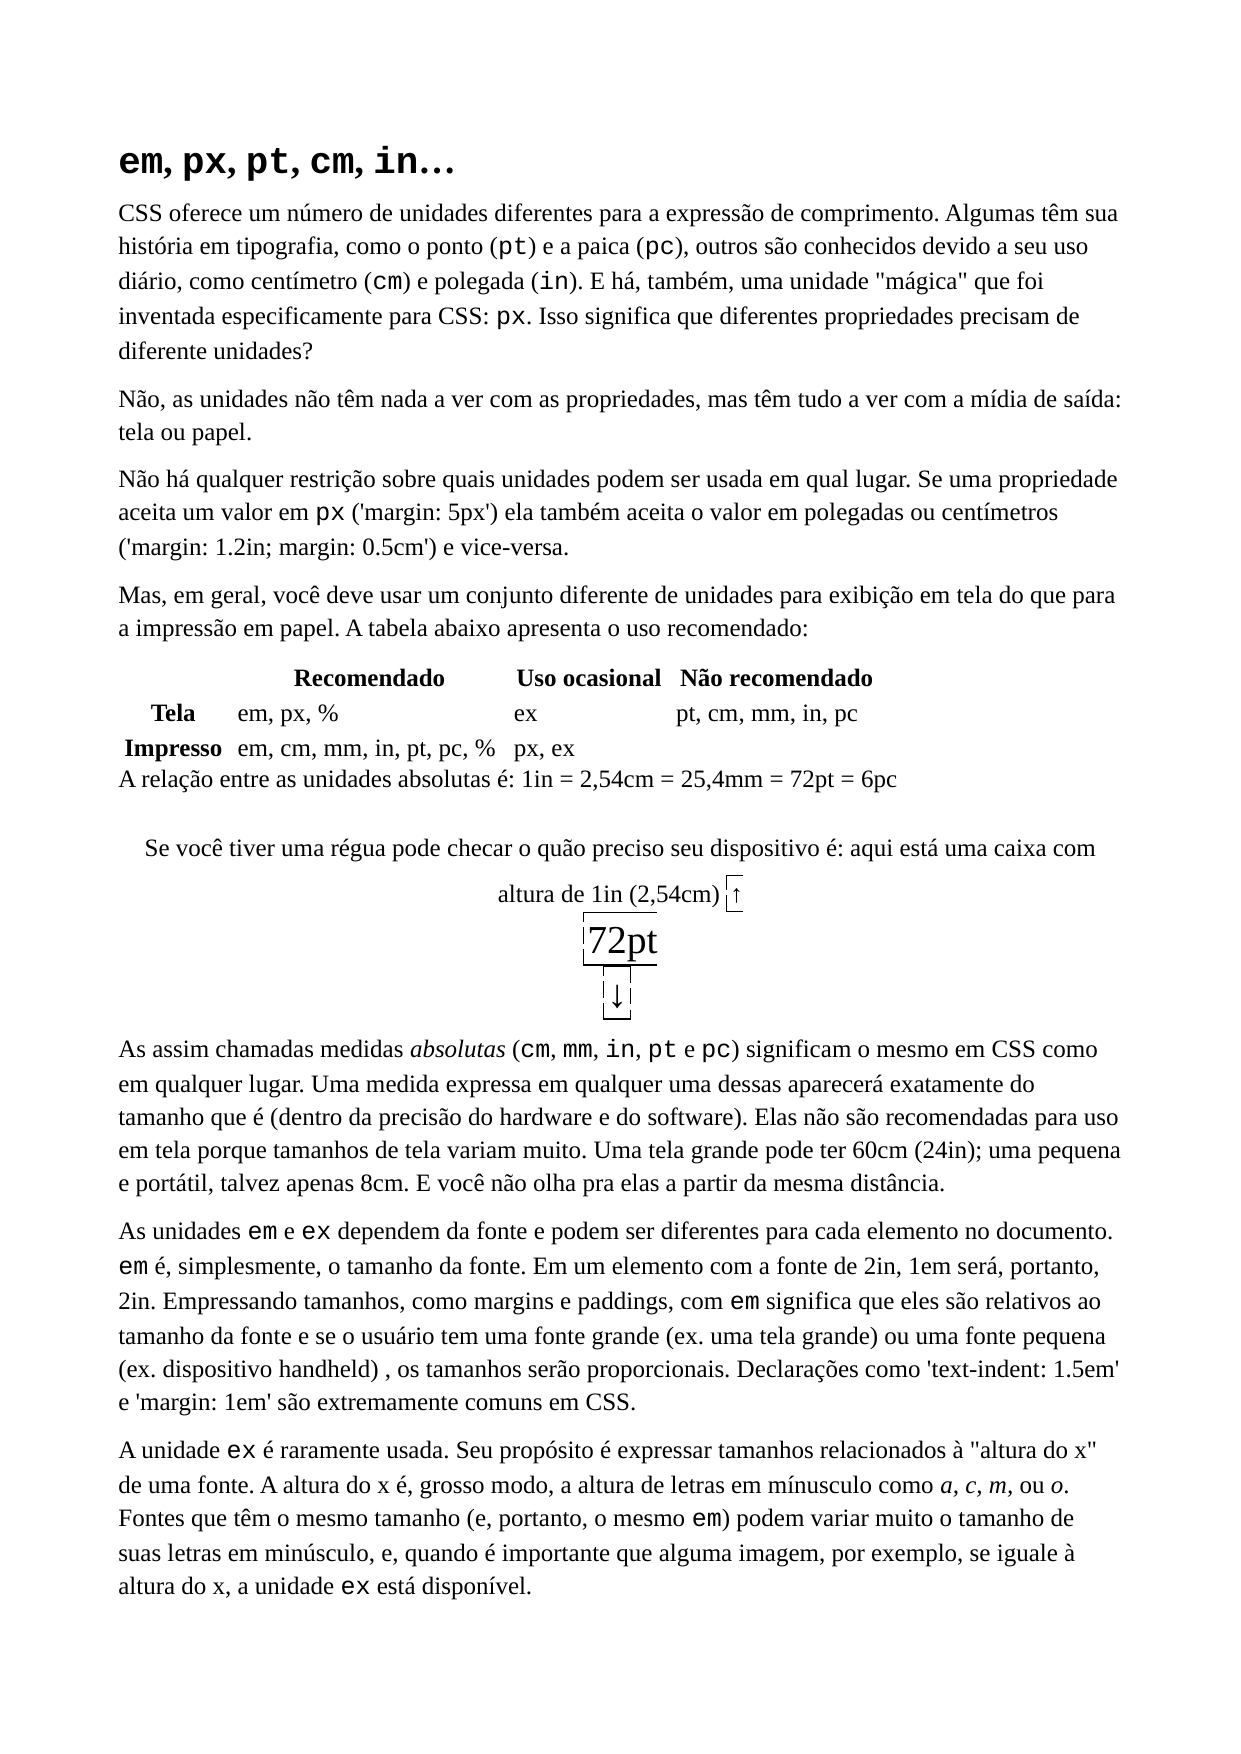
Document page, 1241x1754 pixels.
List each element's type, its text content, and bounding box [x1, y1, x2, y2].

table_cell em, px, % [234, 695, 511, 730]
table_cell pt, cm, mm, in, pc [673, 695, 886, 730]
text Não há qualquer restrição sobre quais unidades podem ser usada em qual lugar. Se uma propriedade aceita um valor em px ('margin: 5px') ela também aceita o valor em polegadas ou centímetros ('margin: 1.2in; margin: 0.5cm') e vice-versa. [118, 464, 1122, 561]
text Mas, em geral, você deve usar um conjunto diferente de unidades para exibição em tela do que para a impressão em papel. A tabela abaixo apresenta o uso recomendado: [118, 580, 1122, 642]
table_header Recomendado [234, 661, 511, 695]
text As assim chamadas medidas absolutas (cm, mm, in, pt e pc) significam o mesmo em CSS como em qualquer lugar. Uma medida expressa em qualquer uma dessas aparecerá exatamente do tamanho que é (dentro da precisão do hardware e do software). Elas não são recomendadas para uso em tela porque tamanhos de tela variam muito. Uma tela grande pode ter 60cm (24in); uma pequena e portátil, talvez apenas 8cm. E você não olha pra elas a partir da mesma distância. [118, 1034, 1122, 1197]
table_header Uso ocasional [511, 661, 673, 695]
table_cell px, ex [511, 730, 673, 764]
table_header [118, 661, 234, 695]
subtitle em, px, pt, cm, in… [118, 139, 1122, 185]
text Não, as unidades não têm nada a ver com as propriedades, mas têm tudo a ver com a mídia de saída: tela ou papel. [118, 384, 1122, 445]
text A unidade ex é raramente usada. Seu propósito é expressar tamanhos relacionados à "altura do x" de uma fonte. A altura do x é, grosso modo, a altura de letras em mínusculo como a, c, m, ou o. Fontes que têm o mesmo tamanho (e, portanto, o mesmo em) podem variar muito o tamanho de suas letras em minúsculo, e, quando é importante que alguma imagem, por exemplo, se iguale à altura do x, a unidade ex está disponível. [118, 1435, 1122, 1602]
text Se você tiver uma régua pode checar o quão preciso seu dispositivo é: aqui está uma caixa com altura de 1in (2,54cm) ↑ 72pt ↓ [118, 812, 1122, 1020]
text A relação entre as unidades absolutas é: 1in = 2,54cm = 25,4mm = 72pt = 6pc [118, 764, 1122, 793]
table_cell [673, 730, 886, 764]
table_cell em, cm, mm, in, pt, pc, % [234, 730, 511, 764]
table_cell Impresso [118, 730, 234, 764]
table_cell ex [511, 695, 673, 730]
text As unidades em e ex dependem da fonte e podem ser diferentes para cada elemento no documento. em é, simplesmente, o tamanho da fonte. Em um elemento com a fonte de 2in, 1em será, portanto, 2in. Empressando tamanhos, como margins e paddings, com em significa que eles são relativos ao tamanho da fonte e se o usuário tem uma fonte grande (ex. uma tela grande) ou uma fonte pequena (ex. dispositivo handheld) , os tamanhos serão proporcionais. Declarações como 'text-indent: 1.5em' e 'margin: 1em' são extremamente comuns em CSS. [118, 1216, 1122, 1416]
text CSS oferece um número de unidades diferentes para a expressão de comprimento. Algumas têm sua história em tipografia, como o ponto (pt) e a paica (pc), outros são conhecidos devido a seu uso diário, como centímetro (cm) e polegada (in). E há, também, uma unidade "mágica" que foi inventada especificamente para CSS: px. Isso significa que diferentes propriedades precisam de diferente unidades? [118, 198, 1122, 365]
table_cell Tela [118, 695, 234, 730]
table_header Não recomendado [673, 661, 886, 695]
